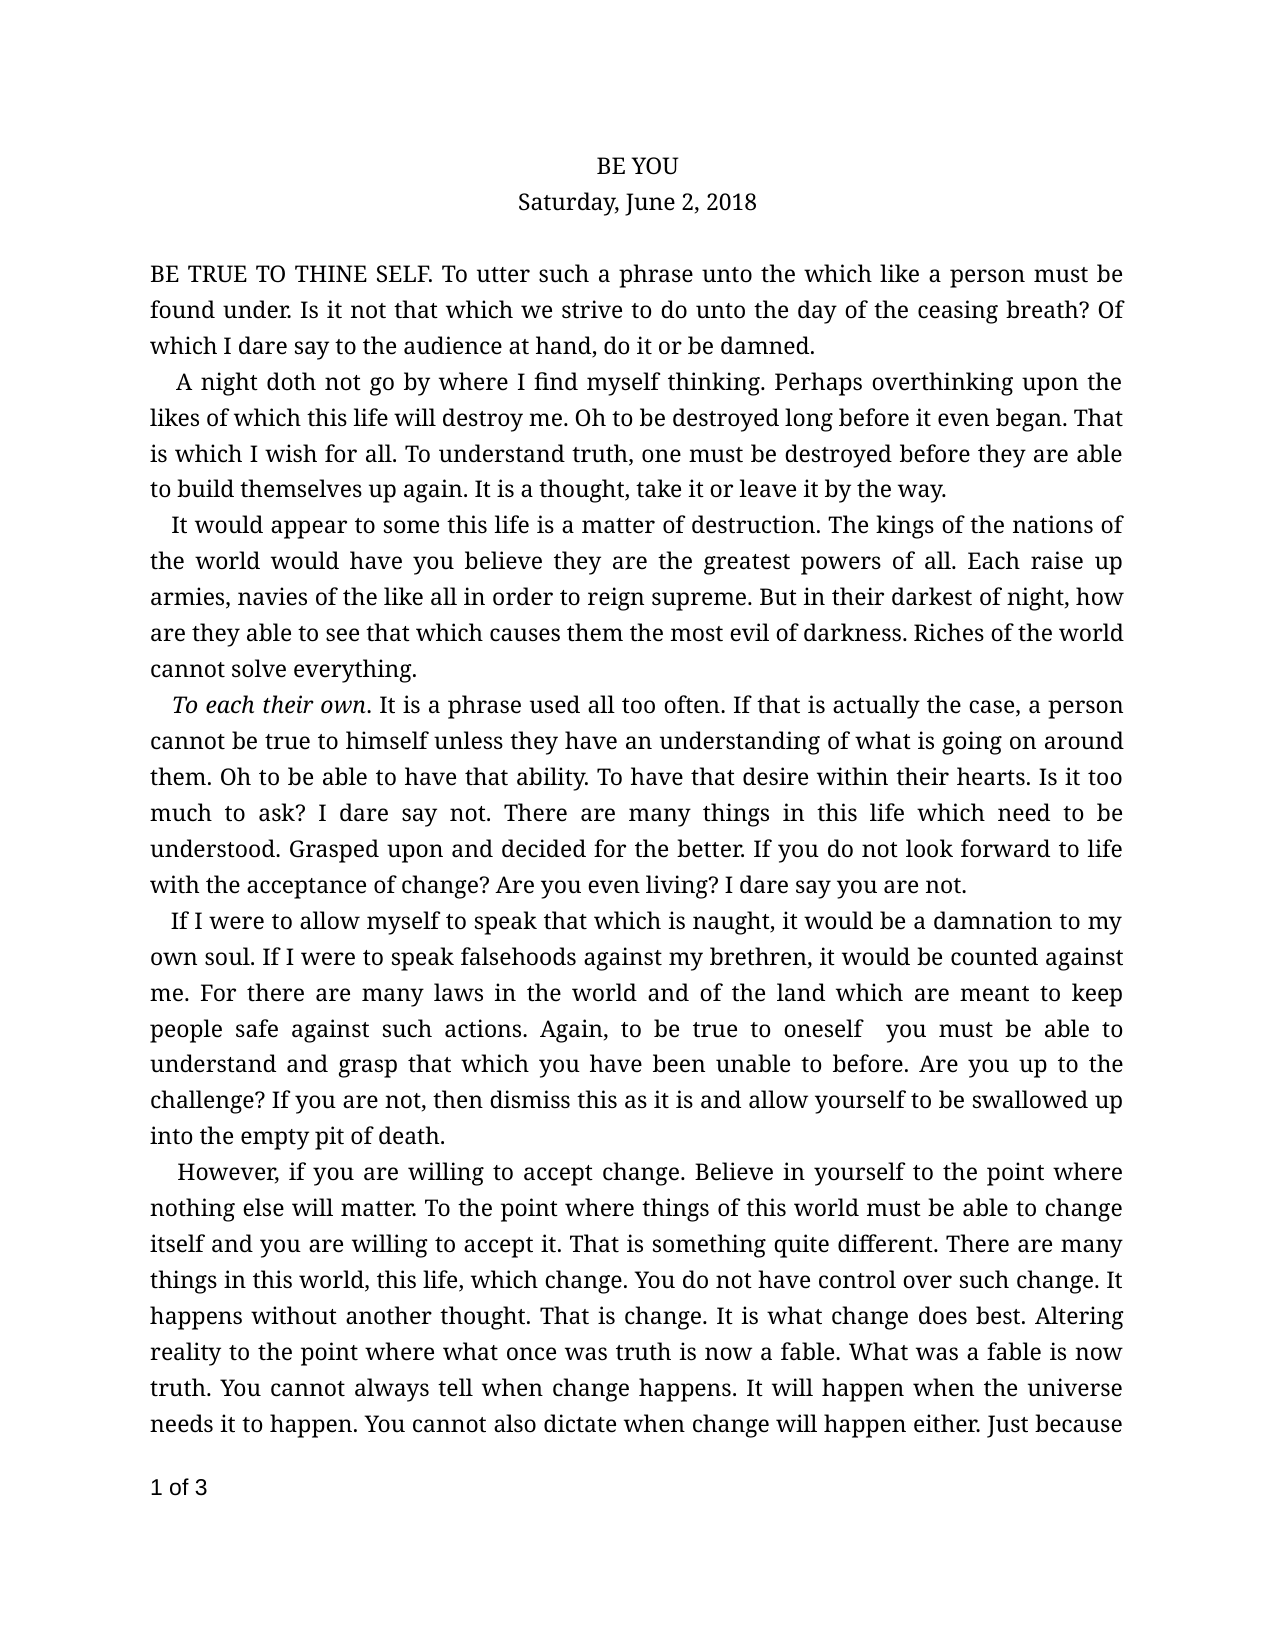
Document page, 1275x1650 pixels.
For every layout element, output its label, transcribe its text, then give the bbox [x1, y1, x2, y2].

text BE TRUE TO THINE SELF. To utter such a phrase unto the which like a person must be found under. Is it not that which we strive to do unto the day of the ceasing breath? Of which I dare say to the audience at hand, do it or be damned. [150, 258, 1125, 361]
text To each their own. It is a phrase used all too often. If that is actually the case, a person cannot be true to himself unless they have an understanding of what is going on around them. Oh to be able to have that ability. To have that desire within their hearts. Is it too much to ask? I dare say not. There are many things in this life which need to be understood. Grasped upon and decided for the better. If you do not look forward to life with the acceptance of change? Are you even living? I dare say you are not. [150, 689, 1125, 900]
text BE YOU [150, 150, 1125, 181]
text A night doth not go by where I find myself thinking. Perhaps overthinking upon the likes of which this life will destroy me. Oh to be destroyed long before it even began. That is which I wish for all. To understand truth, one must be destroyed before they are able to build themselves up again. It is a thought, take it or leave it by the way. [150, 366, 1125, 505]
text Saturday, June 2, 2018 [150, 186, 1125, 217]
text It would appear to some this life is a matter of destruction. The kings of the nations of the world would have you believe they are the greatest powers of all. Each raise up armies, navies of the like all in order to reign supreme. But in their darkest of night, how are they able to see that which causes them the most evil of darkness. Riches of the world cannot solve everything. [150, 509, 1125, 684]
text If I were to allow myself to speak that which is naught, it would be a damnation to my own soul. If I were to speak falsehoods against my brethren, it would be counted against me. For there are many laws in the world and of the land which are meant to keep people safe against such actions. Again, to be true to oneself you must be able to understand and grasp that which you have been unable to before. Are you up to the challenge? If you are not, then dismiss this as it is and allow yourself to be swallowed up into the empty pit of death. [150, 905, 1125, 1152]
text However, if you are willing to accept change. Believe in yourself to the point where nothing else will matter. To the point where things of this world must be able to change itself and you are willing to accept it. That is something quite different. There are many things in this world, this life, which change. You do not have control over such change. It happens without another thought. That is change. It is what change does best. Altering reality to the point where what once was truth is now a fable. What was a fable is now truth. You cannot always tell when change happens. It will happen when the universe needs it to happen. You cannot also dictate when change will happen either. Just because [150, 1156, 1125, 1439]
